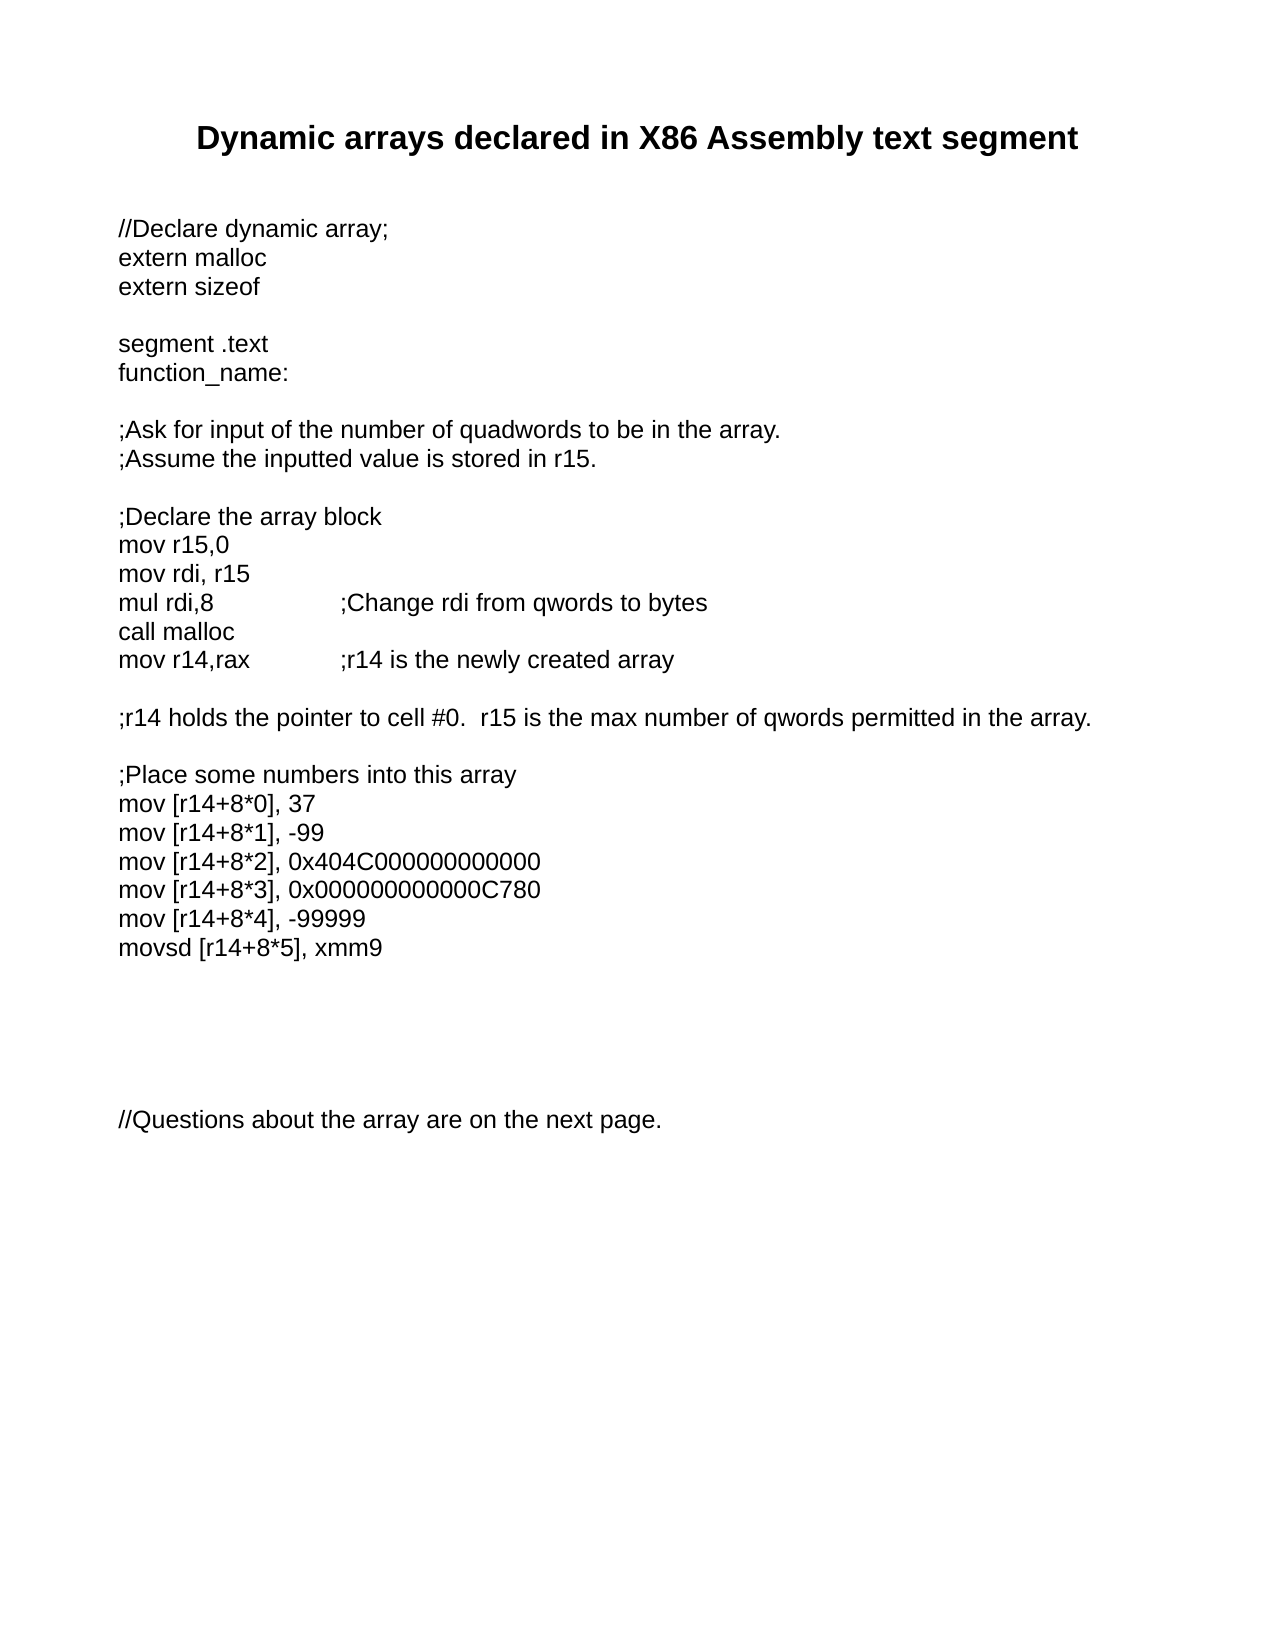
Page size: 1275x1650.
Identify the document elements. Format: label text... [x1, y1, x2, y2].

text //Questions about the array are on the next page. [118, 1105, 1157, 1134]
text function_name: [118, 358, 1157, 387]
text segment .text [118, 329, 1157, 358]
text mov rdi, r15 [118, 559, 1157, 588]
text ;Ask for input of the number of quadwords to be in the array. [118, 415, 1157, 444]
text mov r14,rax ;r14 is the newly created array [118, 645, 1157, 674]
text extern sizeof [118, 272, 1157, 300]
text //Declare dynamic array; [118, 214, 1157, 243]
text mov [r14+8*3], 0x000000000000C780 [118, 875, 1157, 904]
text ;Declare the array block [118, 502, 1157, 530]
text mov [r14+8*2], 0x404C000000000000 [118, 847, 1157, 875]
text mul rdi,8 ;Change rdi from qwords to bytes [118, 588, 1157, 617]
text mov r15,0 [118, 530, 1157, 559]
text ;Assume the inputted value is stored in r15. [118, 444, 1157, 473]
text ;Place some numbers into this array [118, 760, 1157, 789]
text movsd [r14+8*5], xmm9 [118, 933, 1157, 962]
text mov [r14+8*1], -99 [118, 818, 1157, 847]
text extern malloc [118, 243, 1157, 272]
text ;r14 holds the pointer to cell #0. r15 is the max number of qwords permitted in the array. [118, 703, 1157, 732]
text mov [r14+8*4], -99999 [118, 904, 1157, 933]
text call malloc [118, 617, 1157, 645]
text mov [r14+8*0], 37 [118, 789, 1157, 818]
text Dynamic arrays declared in X86 Assembly text segment [118, 118, 1157, 157]
